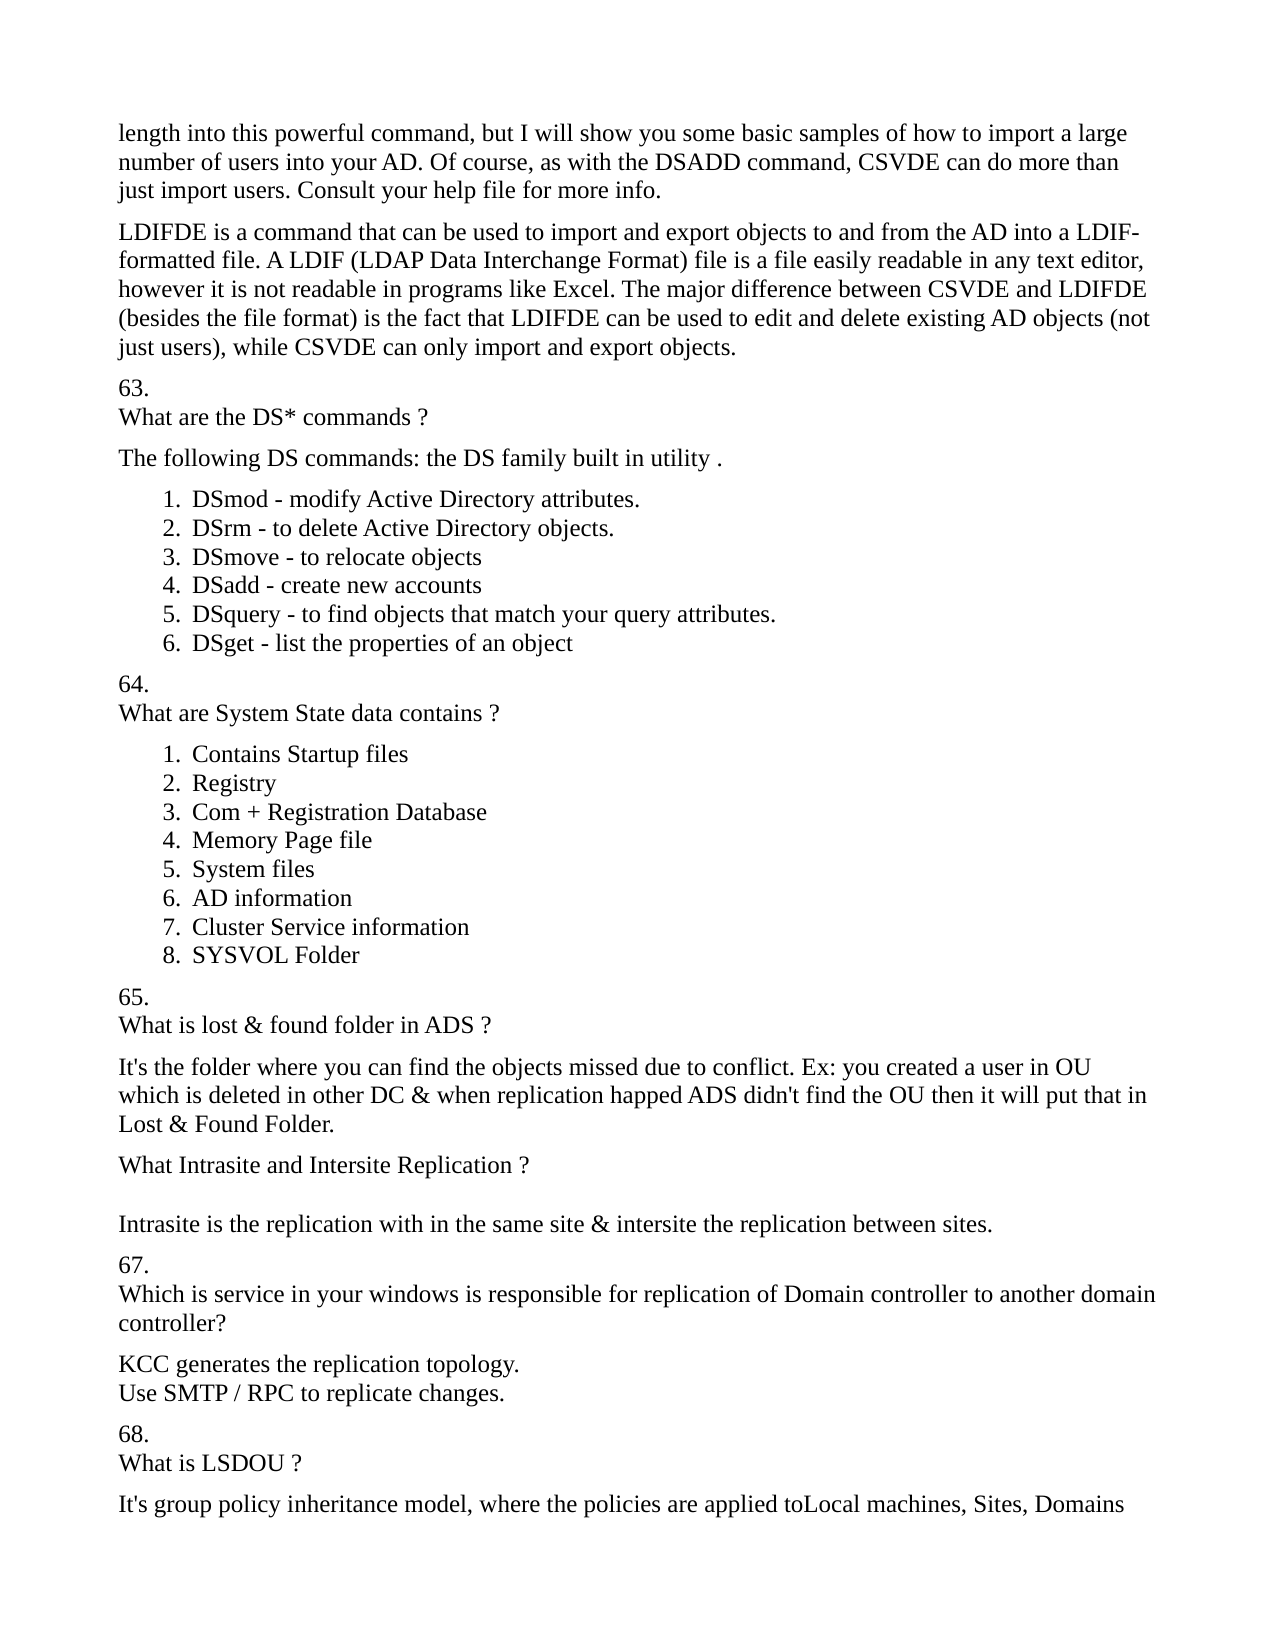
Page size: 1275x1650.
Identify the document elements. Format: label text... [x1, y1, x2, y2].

list Com + Registration Database [162, 797, 1157, 826]
text 64. [118, 669, 1157, 698]
list DSrm - to delete Active Directory objects. [162, 513, 1157, 542]
text 67. [118, 1250, 1157, 1279]
list AD information [162, 883, 1157, 912]
list SYSVOL Folder [162, 941, 1157, 969]
text What are the DS* commands ? [118, 402, 1157, 431]
text 63. [118, 373, 1157, 402]
text 68. [118, 1419, 1157, 1448]
text It's the folder where you can find the objects missed due to conflict. Ex: you created a user in OU which is deleted in other DC & when replication happed ADS didn't find the OU then it will put that in Lost & Found Folder. [118, 1052, 1157, 1138]
text What is LSDOU ? [118, 1448, 1157, 1476]
list DSadd - create new accounts [162, 571, 1157, 599]
list DSquery - to find objects that match your query attributes. [162, 599, 1157, 628]
list DSmove - to relocate objects [162, 542, 1157, 571]
text What is lost & found folder in ADS ? [118, 1011, 1157, 1039]
list Cluster Service information [162, 912, 1157, 941]
list System files [162, 854, 1157, 883]
text Which is service in your windows is responsible for replication of Domain controller to another domain controller? [118, 1279, 1157, 1336]
text LDIFDE is a command that can be used to import and export objects to and from the AD into a LDIF-formatted file. A LDIF (LDAP Data Interchange Format) file is a file easily readable in any text editor, however it is not readable in programs like Excel. The major difference between CSVDE and LDIFDE (besides the file format) is the fact that LDIFDE can be used to edit and delete existing AD objects (not just users), while CSVDE can only import and export objects. [118, 217, 1157, 361]
text The following DS commands: the DS family built in utility . [118, 443, 1157, 472]
text It's group policy inheritance model, where the policies are applied toLocal machines, Sites, Domains [118, 1489, 1157, 1518]
text 65. [118, 982, 1157, 1011]
text length into this powerful command, but I will show you some basic samples of how to import a large number of users into your AD. Of course, as with the DSADD command, CSVDE can do more than just import users. Consult your help file for more info. [118, 118, 1157, 204]
list DSmod - modify Active Directory attributes. [162, 484, 1157, 513]
list DSget - list the properties of an object [162, 628, 1157, 657]
text KCC generates the replication topology. Use SMTP / RPC to replicate changes. [118, 1349, 1157, 1406]
text Intrasite is the replication with in the same site & intersite the replication between sites. [118, 1209, 1157, 1238]
list Contains Startup files [162, 739, 1157, 768]
text What are System State data contains ? [118, 698, 1157, 727]
list Memory Page file [162, 826, 1157, 854]
text What Intrasite and Intersite Replication ? [118, 1151, 1157, 1179]
list Registry [162, 768, 1157, 797]
